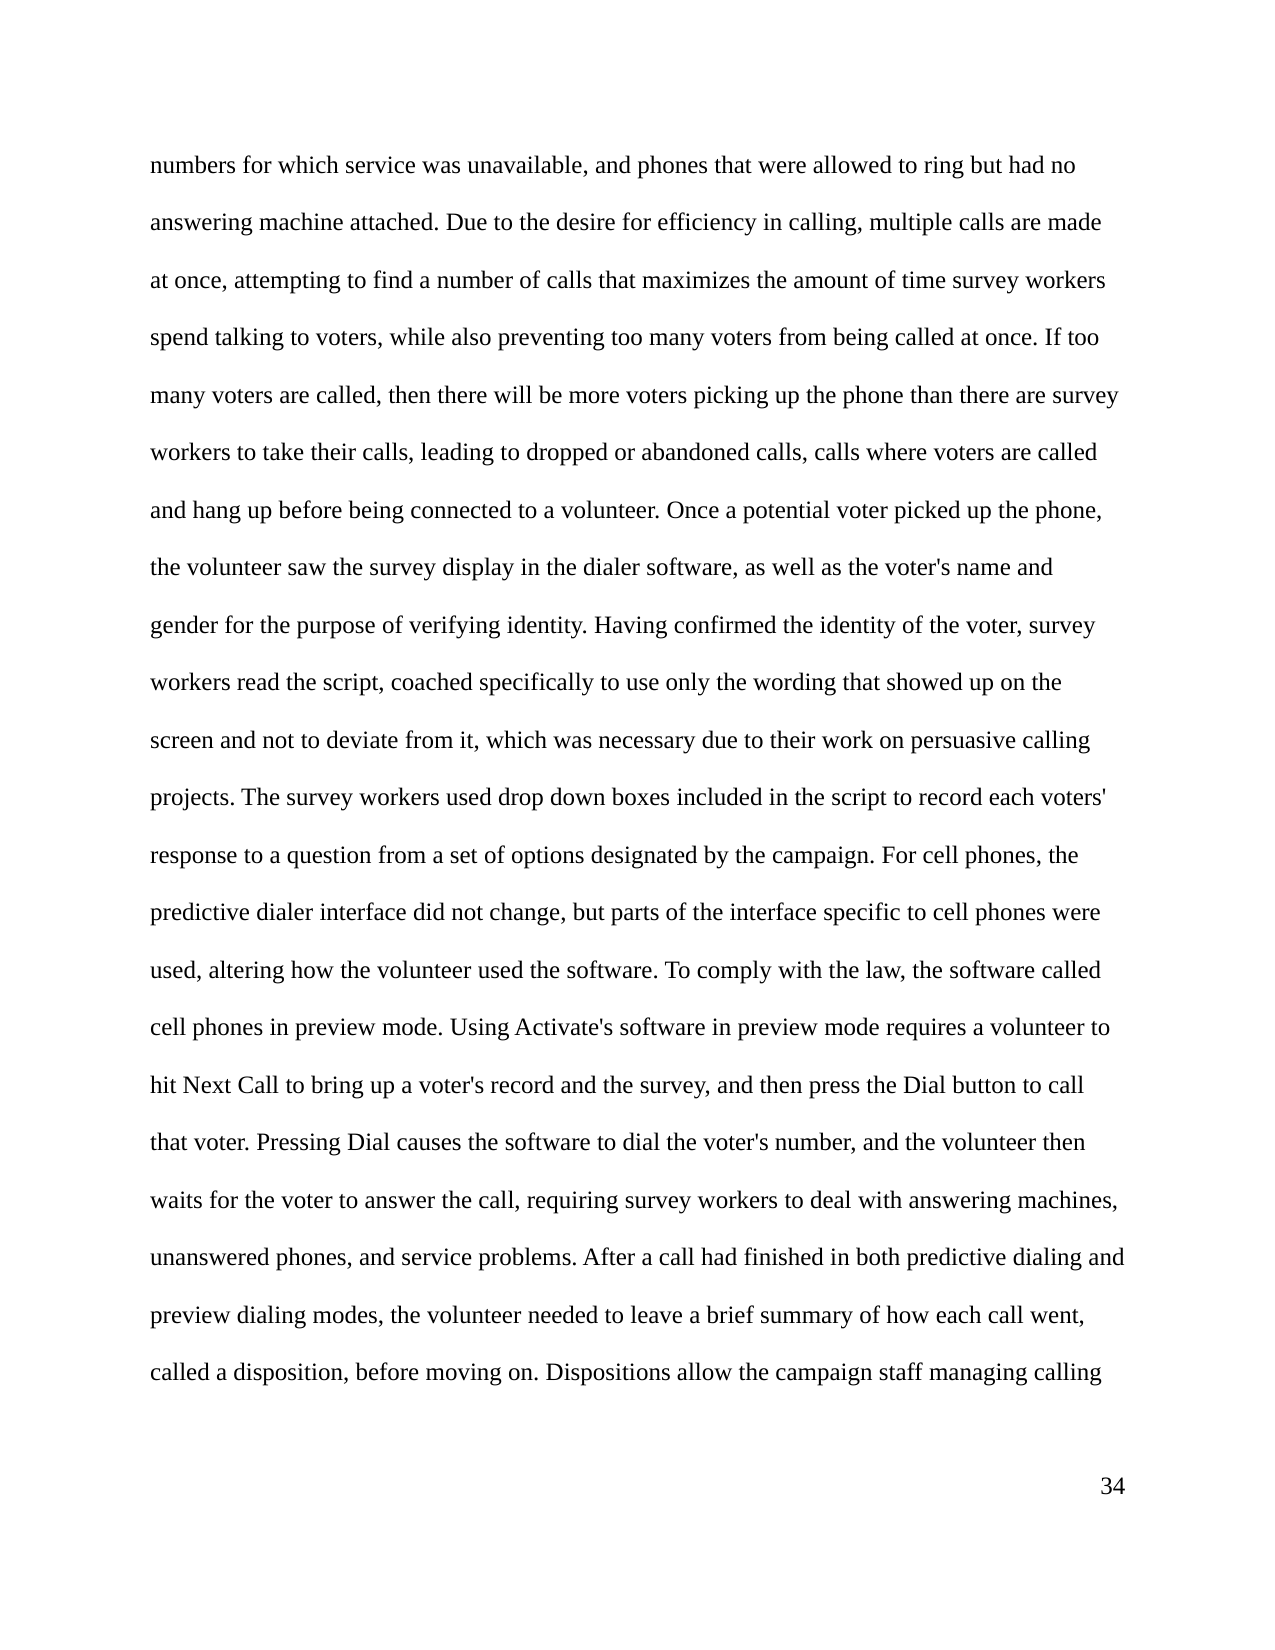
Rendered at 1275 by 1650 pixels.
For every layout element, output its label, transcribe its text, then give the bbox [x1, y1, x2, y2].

text numbers for which service was unavailable, and phones that were allowed to ring but had no answering machine attached. Due to the desire for efficiency in calling, multiple calls are made at once, attempting to find a number of calls that maximizes the amount of time survey workers spend talking to voters, while also preventing too many voters from being called at once. If too many voters are called, then there will be more voters picking up the phone than there are survey workers to take their calls, leading to dropped or abandoned calls, calls where voters are called and hang up before being connected to a volunteer. Once a potential voter picked up the phone, the volunteer saw the survey display in the dialer software, as well as the voter's name and gender for the purpose of verifying identity. Having confirmed the identity of the voter, survey workers read the script, coached specifically to use only the wording that showed up on the screen and not to deviate from it, which was necessary due to their work on persuasive calling projects. The survey workers used drop down boxes included in the script to record each voters' response to a question from a set of options designated by the campaign. For cell phones, the predictive dialer interface did not change, but parts of the interface specific to cell phones were used, altering how the volunteer used the software. To comply with the law, the software called cell phones in preview mode. Using Activate's software in preview mode requires a volunteer to hit Next Call to bring up a voter's record and the survey, and then press the Dial button to call that voter. Pressing Dial causes the software to dial the voter's number, and the volunteer then waits for the voter to answer the call, requiring survey workers to deal with answering machines, unanswered phones, and service problems. After a call had finished in both predictive dialing and preview dialing modes, the volunteer needed to leave a brief summary of how each call went, called a disposition, before moving on. Dispositions allow the campaign staff managing calling [150, 150, 1125, 1386]
